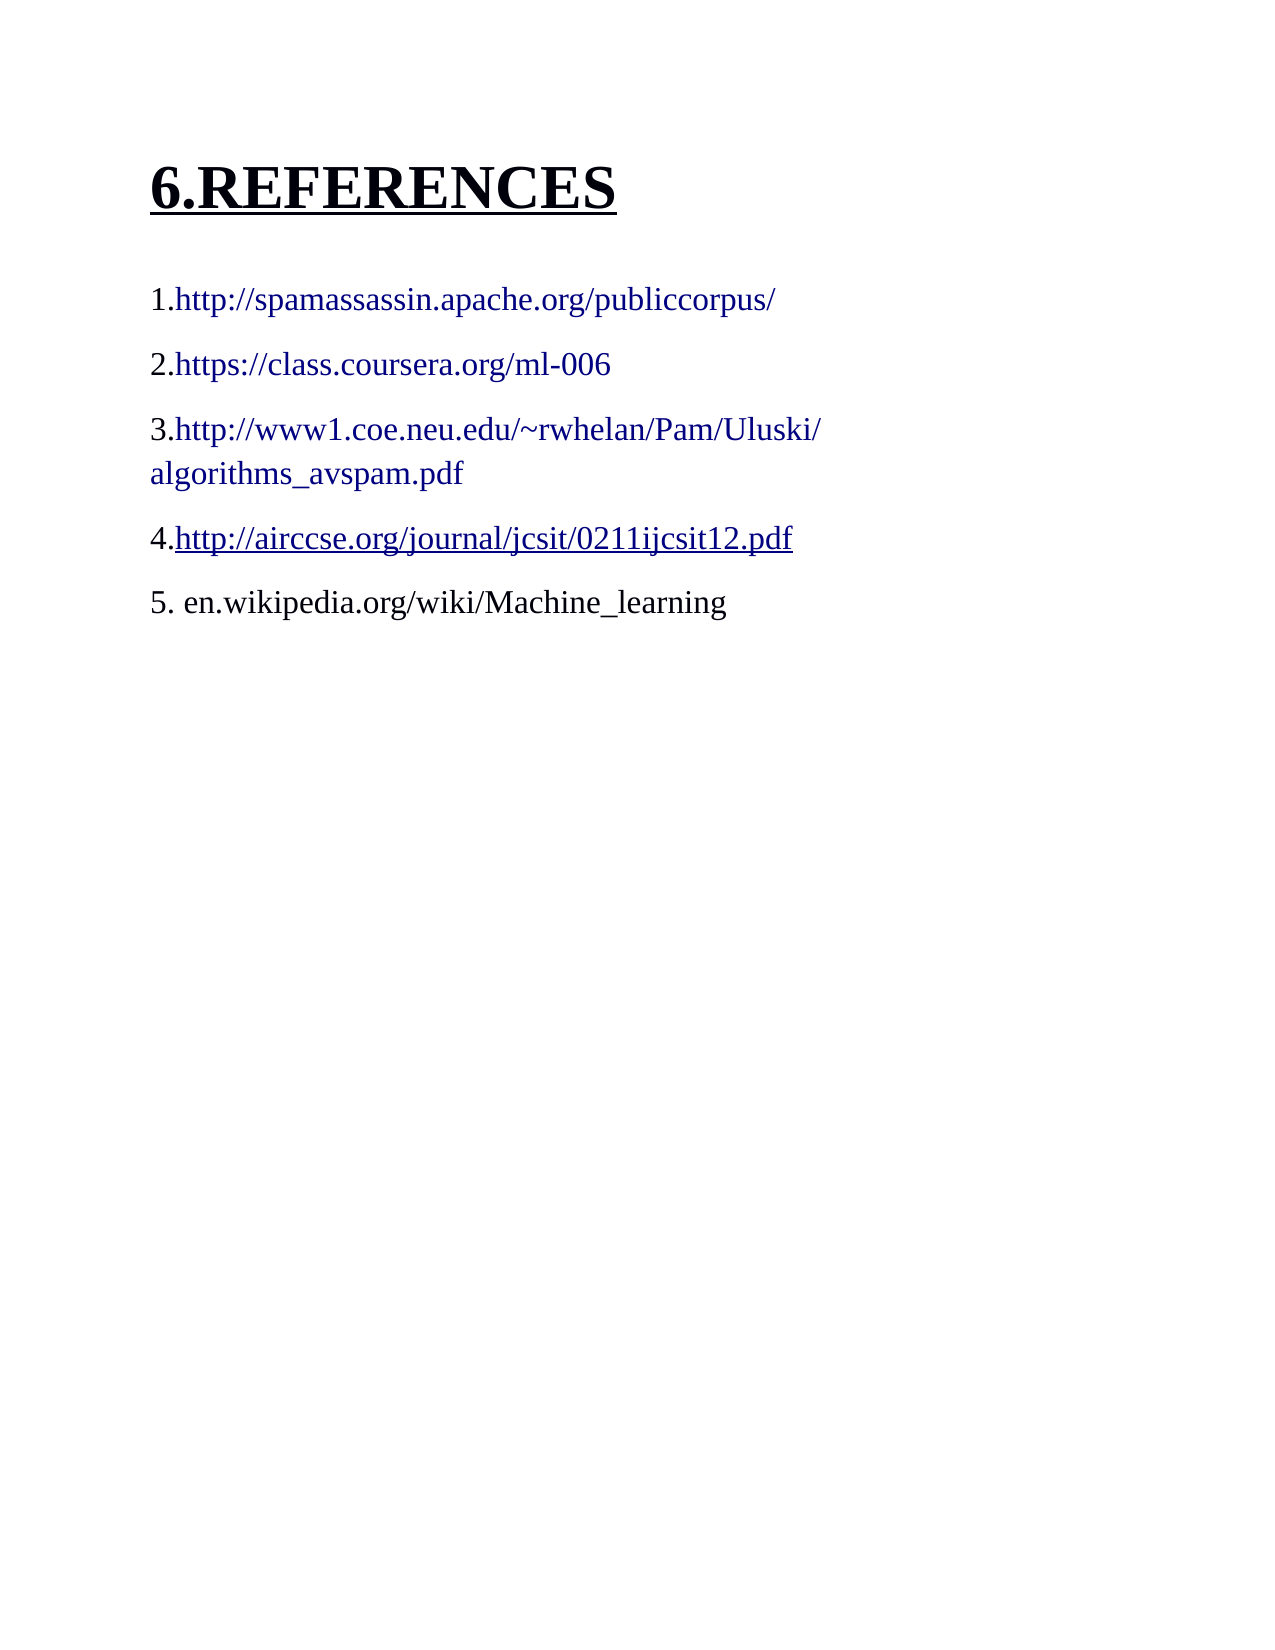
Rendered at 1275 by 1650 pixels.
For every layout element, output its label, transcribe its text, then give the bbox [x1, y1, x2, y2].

text 3.http://www1.coe.neu.edu/~rwhelan/Pam/Uluski/algorithms_avspam.pdf [150, 409, 1125, 491]
text 4.http://airccse.org/journal/jcsit/0211ijcsit12.pdf [150, 518, 1125, 556]
text 2.https://class.coursera.org/ml-006 [150, 344, 1125, 382]
text 1.http://spamassassin.apache.org/publiccorpus/ [150, 279, 1125, 317]
text 5. en.wikipedia.org/wiki/Machine_learning [150, 583, 1125, 621]
text 6.REFERENCES [150, 150, 1125, 254]
